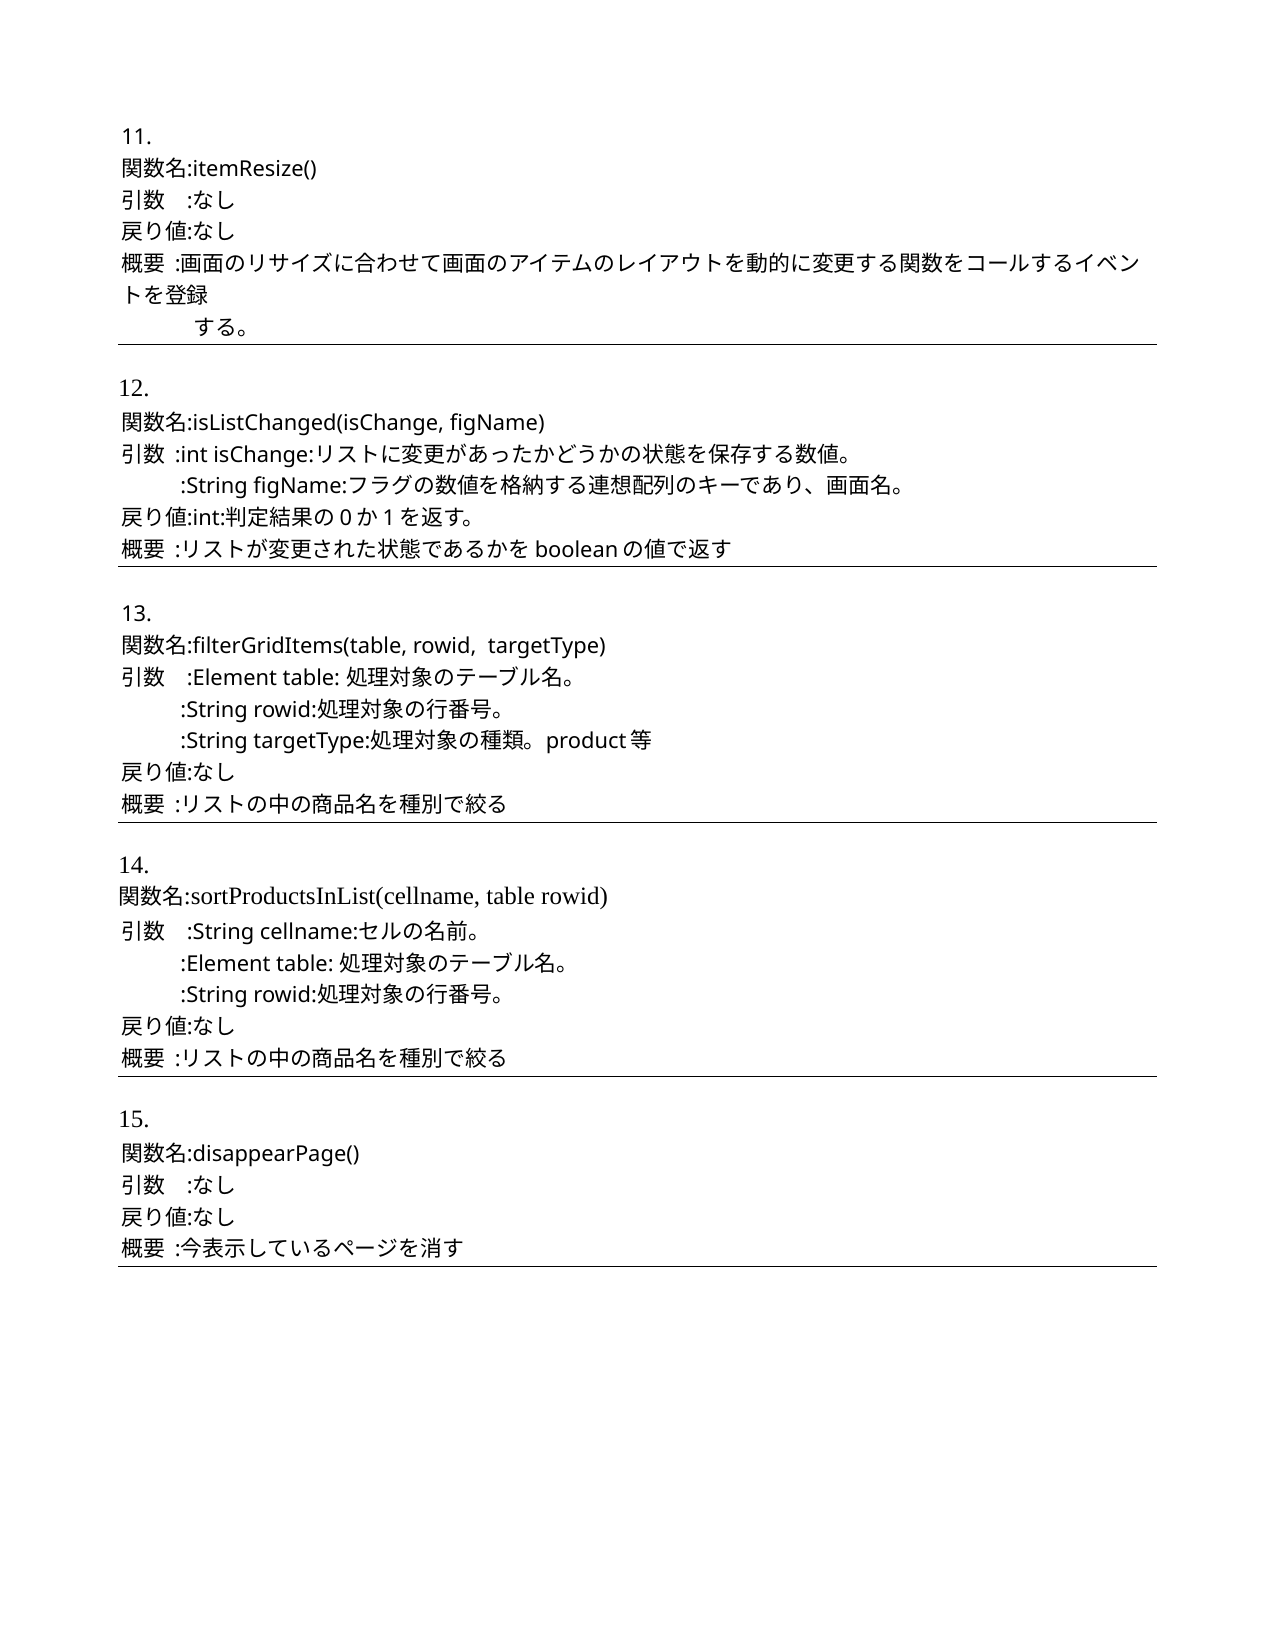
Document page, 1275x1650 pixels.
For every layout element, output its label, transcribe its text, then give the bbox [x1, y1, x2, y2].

text 概要 :リストが変更された状態であるかをbooleanの値で返す [118, 532, 1157, 566]
text :String targetType:処理対象の種類。product等 [118, 723, 1157, 755]
text :String rowid:処理対象の行番号。 [118, 692, 1157, 723]
text 引数 :Element table: 処理対象のテーブル名。 [118, 660, 1157, 692]
text 概要 :リストの中の商品名を種別で絞る [118, 1041, 1157, 1076]
text 概要 :リストの中の商品名を種別で絞る [118, 787, 1157, 822]
text 関数名:disappearPage() [118, 1133, 1157, 1168]
text :String rowid:処理対象の行番号。 [118, 977, 1157, 1009]
text 引数 :なし [118, 1168, 1157, 1200]
text 関数名:isListChanged(isChange, figName) [118, 402, 1157, 437]
text 戻り値:なし [118, 214, 1157, 246]
text する。 [118, 309, 1157, 344]
text 13. [118, 595, 1157, 628]
text 関数名:filterGridItems(table, rowid, targetType) [118, 628, 1157, 660]
text 12. [118, 373, 1157, 402]
text 戻り値:なし [118, 1200, 1157, 1231]
text :Element table: 処理対象のテーブル名。 [118, 946, 1157, 977]
text 引数 :なし [118, 183, 1157, 214]
text 関数名:sortProductsInList(cellname, table rowid) [118, 879, 1157, 911]
text 戻り値:なし [118, 755, 1157, 787]
text :String figName:フラグの数値を格納する連想配列のキーであり、画面名。 [118, 468, 1157, 500]
text 概要 :画面のリサイズに合わせて画面のアイテムのレイアウトを動的に変更する関数をコールするイベントを登録 [118, 246, 1157, 309]
text 戻り値:int:判定結果の0か1を返す。 [118, 500, 1157, 532]
text 概要 :今表示しているページを消す [118, 1231, 1157, 1266]
text 戻り値:なし [118, 1009, 1157, 1041]
text 関数名:itemResize() [118, 151, 1157, 183]
text 引数 :int isChange:リストに変更があったかどうかの状態を保存する数値。 [118, 437, 1157, 468]
text 15. [118, 1104, 1157, 1133]
text 11. [118, 118, 1157, 151]
text 引数 :String cellname:セルの名前。 [118, 911, 1157, 946]
text 14. [118, 851, 1157, 879]
